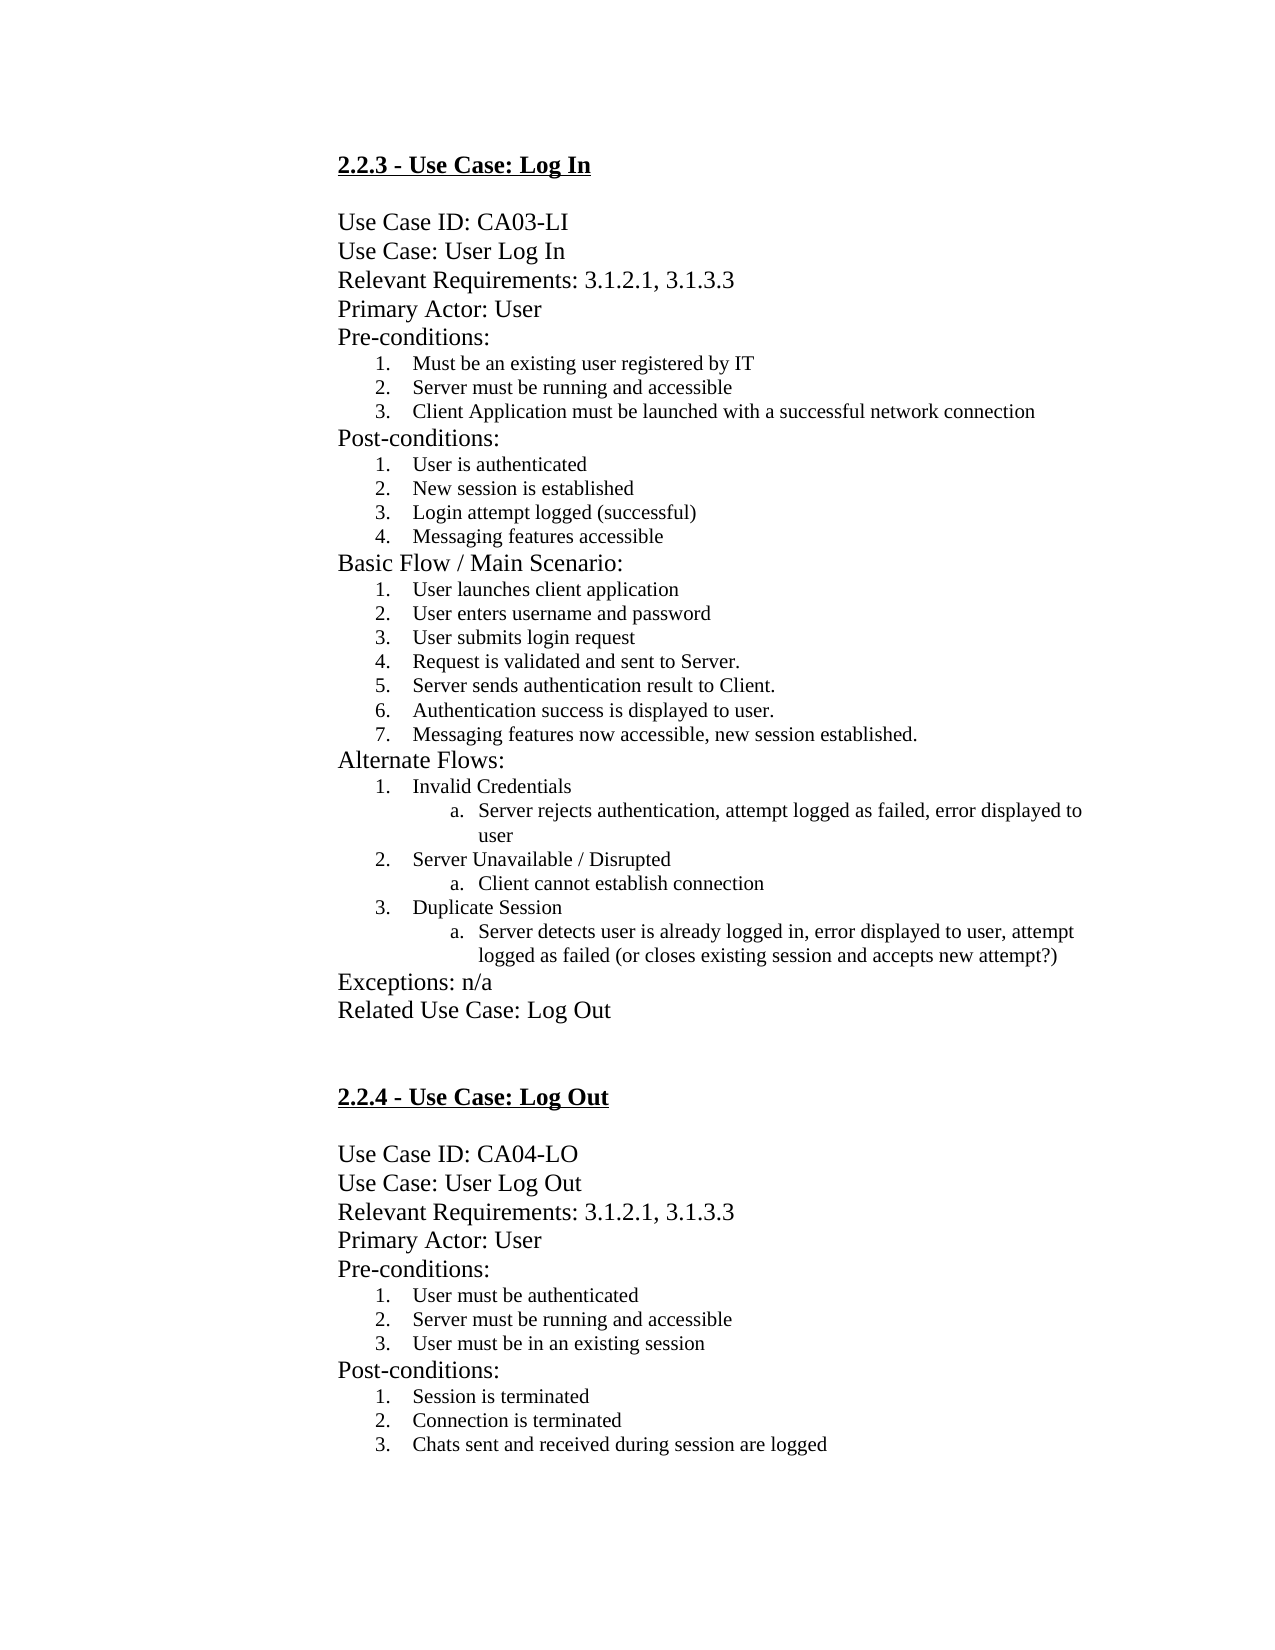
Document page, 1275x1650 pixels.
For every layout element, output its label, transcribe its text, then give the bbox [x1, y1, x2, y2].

list Client Application must be launched with a successful network connection [375, 399, 1087, 423]
list Server must be running and accessible [375, 1307, 1087, 1331]
list Server Unavailable / Disrupted [375, 847, 1087, 871]
list Duplicate Session [375, 895, 1087, 919]
list User submits login request [375, 625, 1087, 649]
list Must be an existing user registered by IT [366, 351, 1087, 375]
text 2.2.3 - Use Case: Log In [337, 150, 1087, 179]
text Related Use Case: Log Out [337, 996, 1087, 1024]
text Relevant Requirements: 3.1.2.1, 3.1.3.3 [337, 265, 1087, 294]
list User must be in an existing session [375, 1331, 1087, 1355]
text Use Case ID: CA04-LO [337, 1139, 1087, 1168]
list Session is terminated [375, 1384, 1087, 1408]
text Primary Actor: User [337, 294, 1087, 322]
text Post-conditions: [337, 1355, 1087, 1384]
text Post-conditions: [337, 423, 1087, 452]
list Server detects user is already logged in, error displayed to user, attempt logged as failed (or closes existing session and accepts new attempt?) [450, 919, 1087, 967]
text Use Case ID: CA03-LI [337, 207, 1087, 236]
list User enters username and password [375, 601, 1087, 625]
text Pre-conditions: [337, 1254, 1087, 1283]
list Request is validated and sent to Server. [375, 649, 1087, 673]
list Messaging features accessible [375, 524, 1087, 548]
list Server sends authentication result to Client. [375, 673, 1087, 697]
text Pre-conditions: [337, 322, 1087, 351]
text Relevant Requirements: 3.1.2.1, 3.1.3.3 [337, 1197, 1087, 1226]
list Client cannot establish connection [450, 871, 1087, 895]
text Alternate Flows: [337, 746, 1087, 774]
list Server rejects authentication, attempt logged as failed, error displayed to user [450, 798, 1087, 847]
text Basic Flow / Main Scenario: [337, 548, 1087, 577]
list User is authenticated [375, 452, 1087, 476]
list Chats sent and received during session are logged [375, 1432, 1087, 1456]
list User launches client application [375, 577, 1087, 601]
text Use Case: User Log Out [337, 1168, 1087, 1197]
list Authentication success is displayed to user. [375, 697, 1087, 722]
text Use Case: User Log In [337, 236, 1087, 265]
list Invalid Credentials [375, 774, 1087, 798]
text Exceptions: n/a [337, 967, 1087, 996]
text Primary Actor: User [337, 1226, 1087, 1254]
list Server must be running and accessible [375, 375, 1087, 399]
list Login attempt logged (successful) [375, 500, 1087, 524]
list Connection is terminated [375, 1408, 1087, 1432]
list New session is established [375, 476, 1087, 500]
list Messaging features now accessible, new session established. [375, 722, 1087, 746]
list User must be authenticated [375, 1283, 1087, 1307]
text 2.2.4 - Use Case: Log Out [337, 1082, 1087, 1111]
